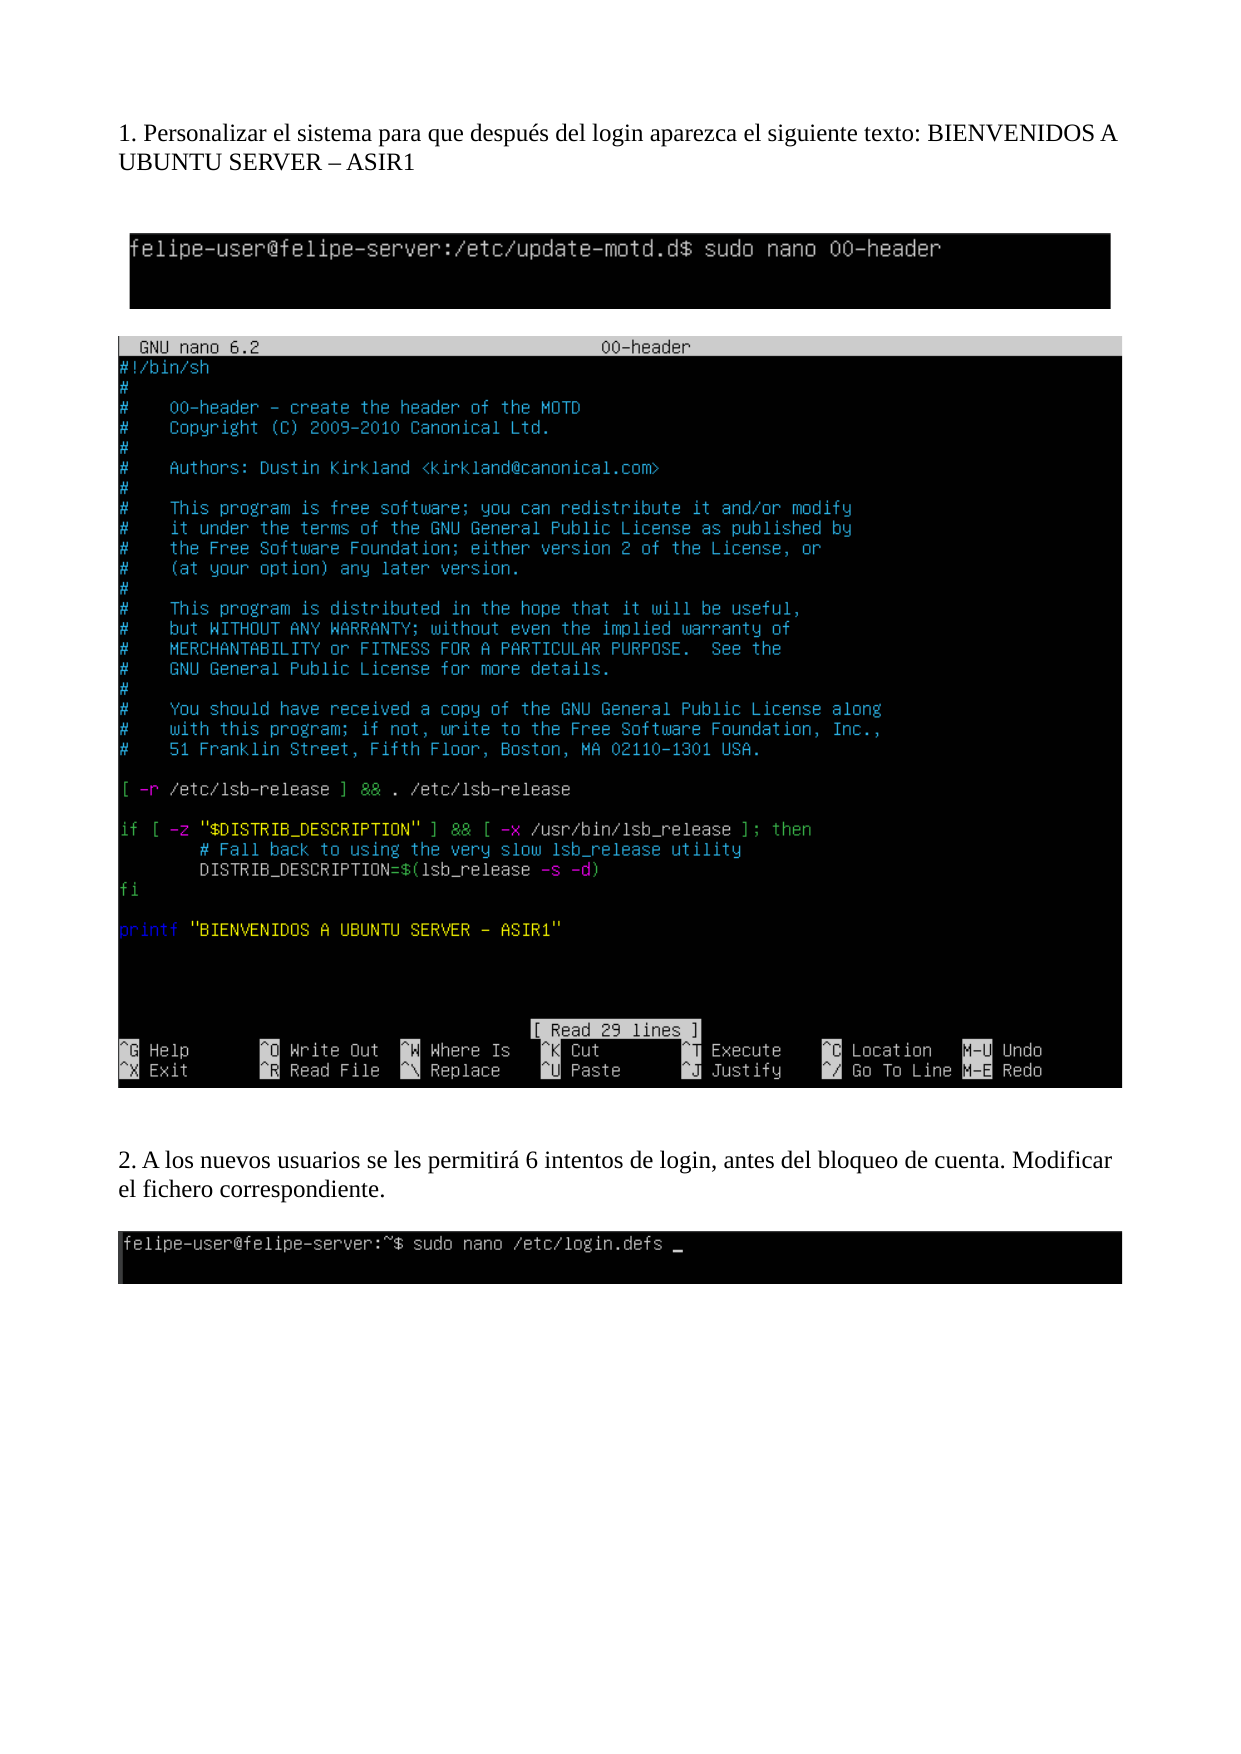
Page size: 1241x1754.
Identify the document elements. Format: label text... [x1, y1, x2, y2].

picture [118, 336, 1123, 1088]
text 2. A los nuevos usuarios se les permitirá 6 intentos de login, antes del bloqueo de cuenta. Modificar el fichero correspondiente. [118, 1145, 1122, 1203]
text 1. Personalizar el sistema para que después del login aparezca el siguiente texto: BIENVENIDOS A UBUNTU SERVER – ASIR1 [118, 118, 1122, 176]
picture [129, 233, 1111, 309]
picture [118, 1231, 1123, 1284]
